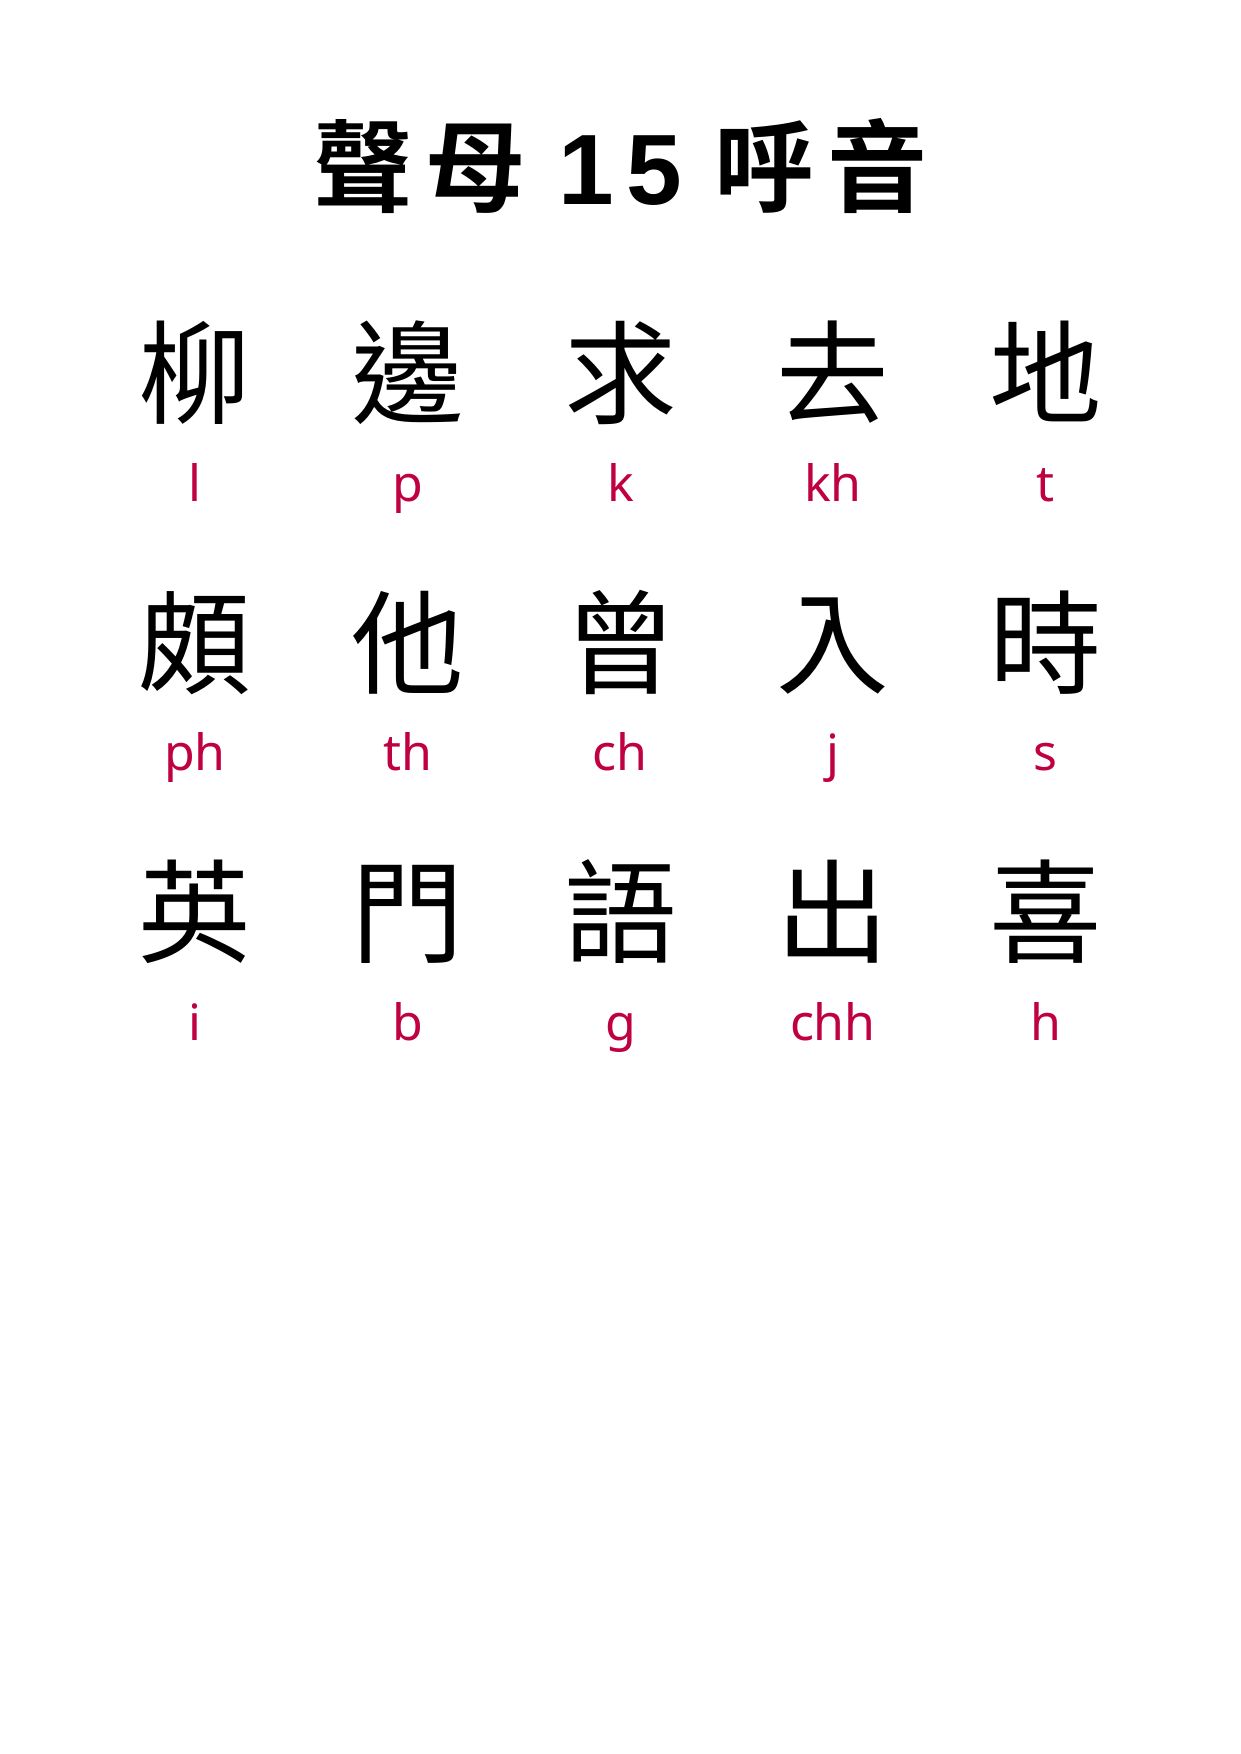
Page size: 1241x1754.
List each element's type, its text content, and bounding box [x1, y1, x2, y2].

table_header 去kh [726, 266, 939, 535]
table_header 求k [514, 266, 726, 535]
table_header 邊p [301, 266, 514, 535]
table_cell 曾ch [514, 535, 726, 804]
table_cell 語g [514, 805, 726, 1074]
table_cell 時s [939, 535, 1152, 804]
table_cell 入j [726, 535, 939, 804]
table_cell 喜h [939, 805, 1152, 1074]
title 聲母15呼音 [88, 88, 1152, 233]
table_header 地t [939, 266, 1152, 535]
table_cell 出chh [726, 805, 939, 1074]
table_cell 頗ph [89, 535, 301, 804]
table_cell 英i [89, 805, 301, 1074]
table_header 柳l [89, 266, 301, 535]
table_cell 門b [301, 805, 514, 1074]
table_cell 他th [301, 535, 514, 804]
